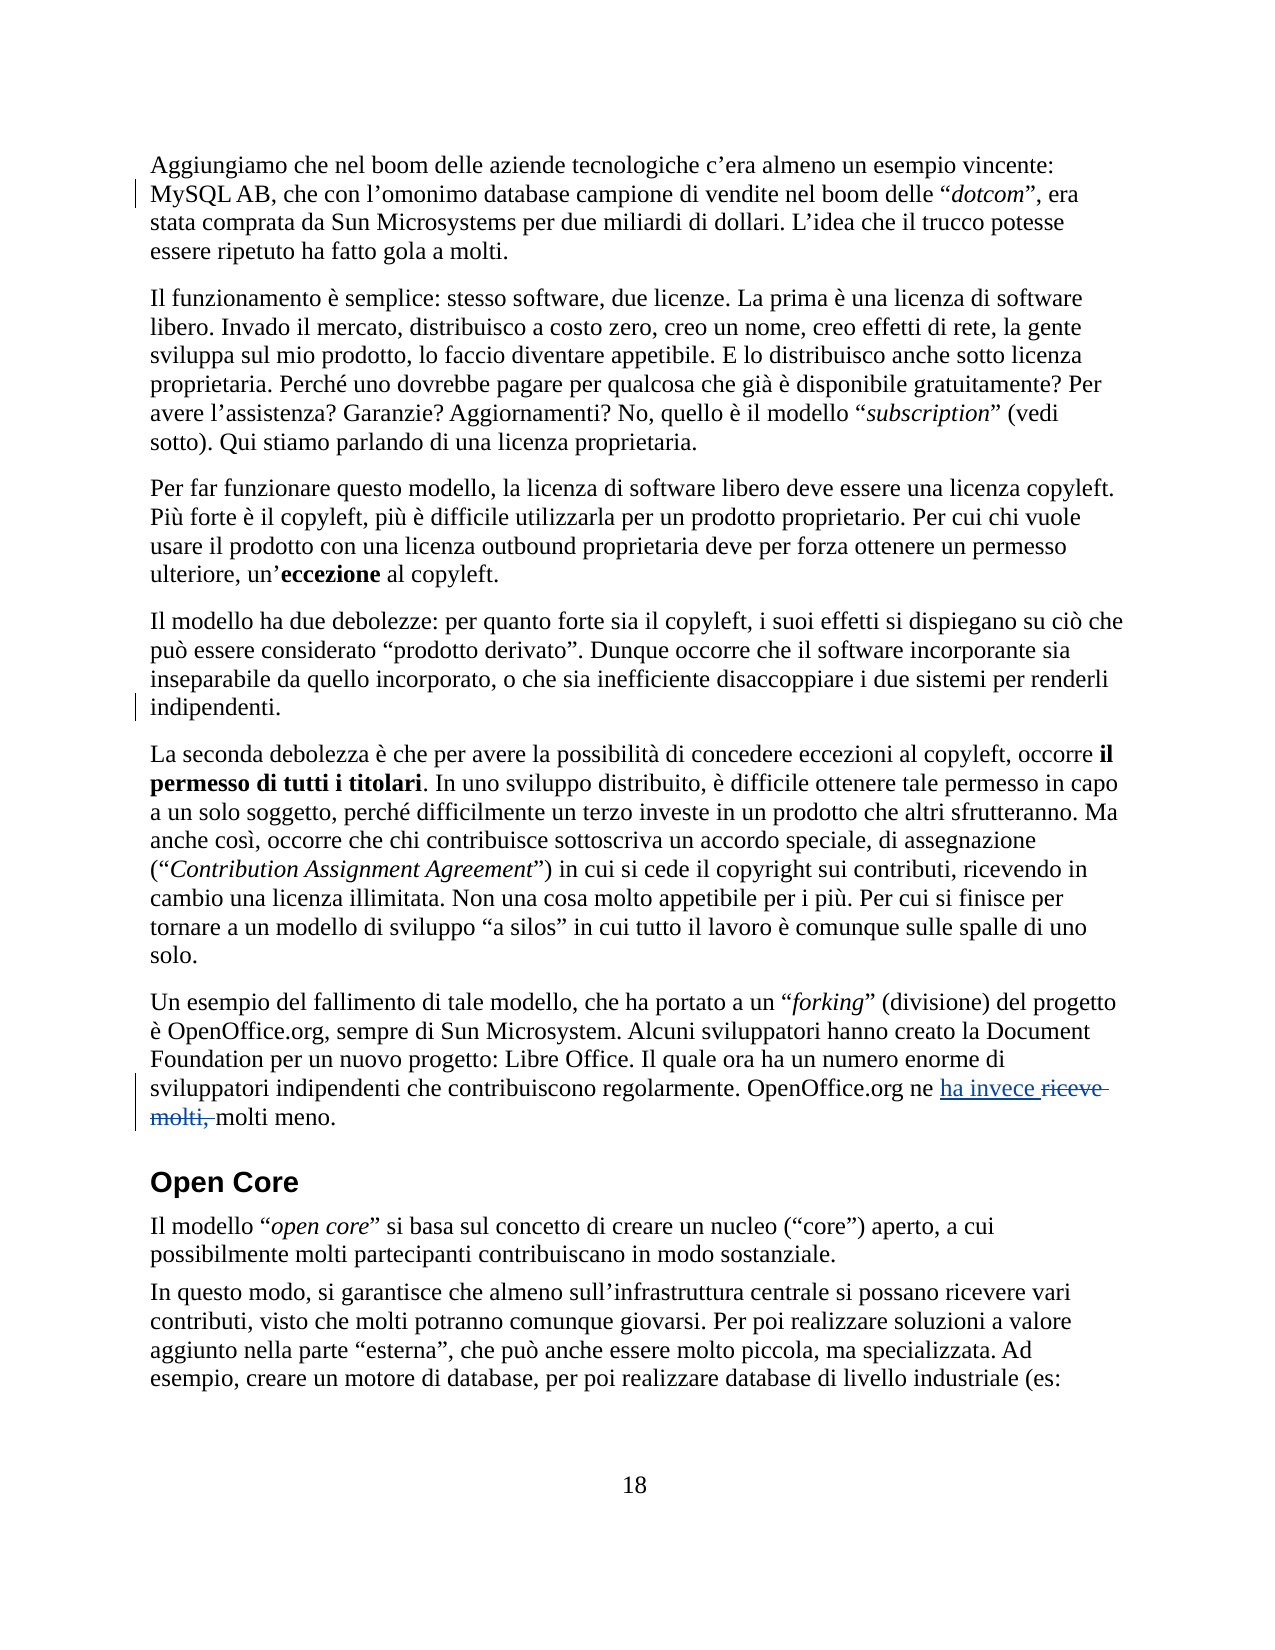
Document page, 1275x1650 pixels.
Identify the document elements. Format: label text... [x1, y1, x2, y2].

text La seconda debolezza è che per avere la possibilità di concedere eccezioni al copyleft, occorre il permesso di tutti i titolari. In uno sviluppo distribuito, è difficile ottenere tale permesso in capo a un solo soggetto, perché difficilmente un terzo investe in un prodotto che altri sfrutteranno. Ma anche così, occorre che chi contribuisce sottoscriva un accordo speciale, di assegnazione (“Contribution Assignment Agreement”) in cui si cede il copyright sui contributi, ricevendo in cambio una licenza illimitata. Non una cosa molto appetibile per i più. Per cui si finisce per tornare a un modello di sviluppo “a silos” in cui tutto il lavoro è comunque sulle spalle di uno solo. [150, 739, 1125, 969]
text In questo modo, si garantisce che almeno sull’infrastruttura centrale si possano ricevere vari contributi, visto che molti potranno comunque giovarsi. Per poi realizzare soluzioni a valore aggiunto nella parte “esterna”, che può anche essere molto piccola, ma specializzata. Ad esempio, creare un motore di database, per poi realizzare database di livello industriale (es: PostgreSQL), oppure un’infrastruttura di gestione dei flussi multimediali, utilizzabile da chi volesse costruirci sopra applicazioni multimediali di ogni tipo (esempio: GStreamer). [150, 1277, 1125, 1392]
text Il modello “open core” si basa sul concetto di creare un nucleo (“core”) aperto, a cui possibilmente molti partecipanti contribuiscano in modo sostanziale. [150, 1211, 1125, 1268]
text Il modello ha due debolezze: per quanto forte sia il copyleft, i suoi effetti si dispiegano su ciò che può essere considerato “prodotto derivato”. Dunque occorre che il software incorporante sia inseparabile da quello incorporato, o che sia inefficiente disaccoppiare i due sistemi per renderli indipendenti. [150, 606, 1125, 721]
text Un esempio del fallimento di tale modello, che ha portato a un “forking” (divisione) del progetto è OpenOffice.org, sempre di Sun Microsystem. Alcuni sviluppatori hanno creato la Document Foundation per un nuovo progetto: Libre Office. Il quale ora ha un numero enorme di sviluppatori indipendenti che contribuiscono regolarmente. OpenOffice.org ne ha invece molti meno. [150, 987, 1125, 1131]
text Per far funzionare questo modello, la licenza di software libero deve essere una licenza copyleft. Più forte è il copyleft, più è difficile utilizzarla per un prodotto proprietario. Per cui chi vuole usare il prodotto con una licenza outbound proprietaria deve per forza ottenere un permesso ulteriore, un’eccezione al copyleft. [150, 473, 1125, 588]
text Aggiungiamo che nel boom delle aziende tecnologiche c’era almeno un esempio vincente: MySQL AB, che con l’omonimo database campione di vendite nel boom delle “dotcom”, era stata comprata da Sun Microsystems per due miliardi di dollari. L’idea che il trucco potesse essere ripetuto ha fatto gola a molti. [150, 150, 1125, 265]
subtitle Open Core [150, 1165, 1125, 1198]
text Il funzionamento è semplice: stesso software, due licenze. La prima è una licenza di software libero. Invado il mercato, distribuisco a costo zero, creo un nome, creo effetti di rete, la gente sviluppa sul mio prodotto, lo faccio diventare appetibile. E lo distribuisco anche sotto licenza proprietaria. Perché uno dovrebbe pagare per qualcosa che già è disponibile gratuitamente? Per avere l’assistenza? Garanzie? Aggiornamenti? No, quello è il modello “subscription” (vedi sotto). Qui stiamo parlando di una licenza proprietaria. [150, 283, 1125, 455]
